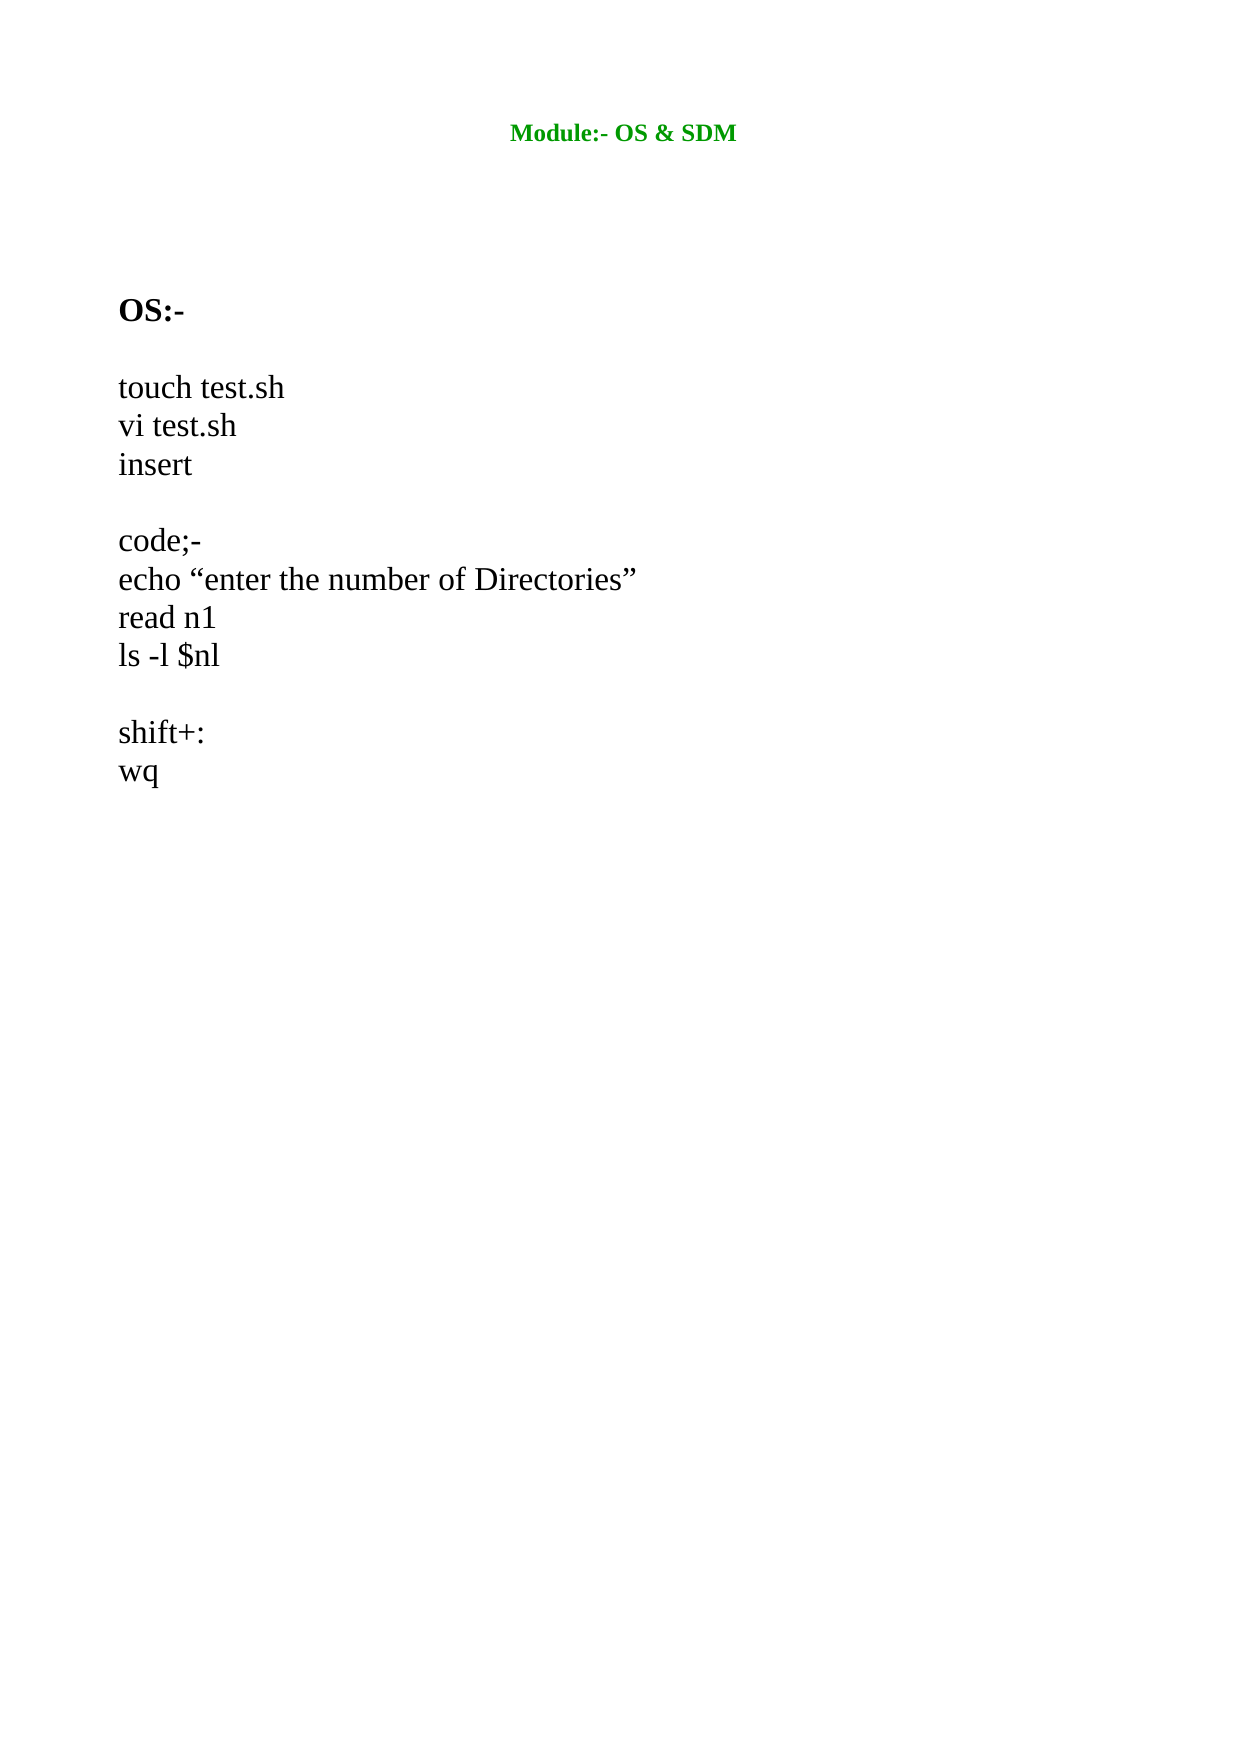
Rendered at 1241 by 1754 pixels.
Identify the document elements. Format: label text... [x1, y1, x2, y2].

text Module:- OS & SDM [118, 118, 1122, 147]
text OS:- [118, 291, 1122, 329]
text insert [118, 444, 1122, 482]
text touch test.sh [118, 367, 1122, 406]
text echo “enter the number of Directories” [118, 559, 1122, 597]
text wq [118, 751, 1122, 789]
text read n1 [118, 597, 1122, 636]
text code;- [118, 521, 1122, 559]
text shift+: [118, 712, 1122, 751]
text vi test.sh [118, 406, 1122, 444]
text ls -l $nl [118, 636, 1122, 674]
